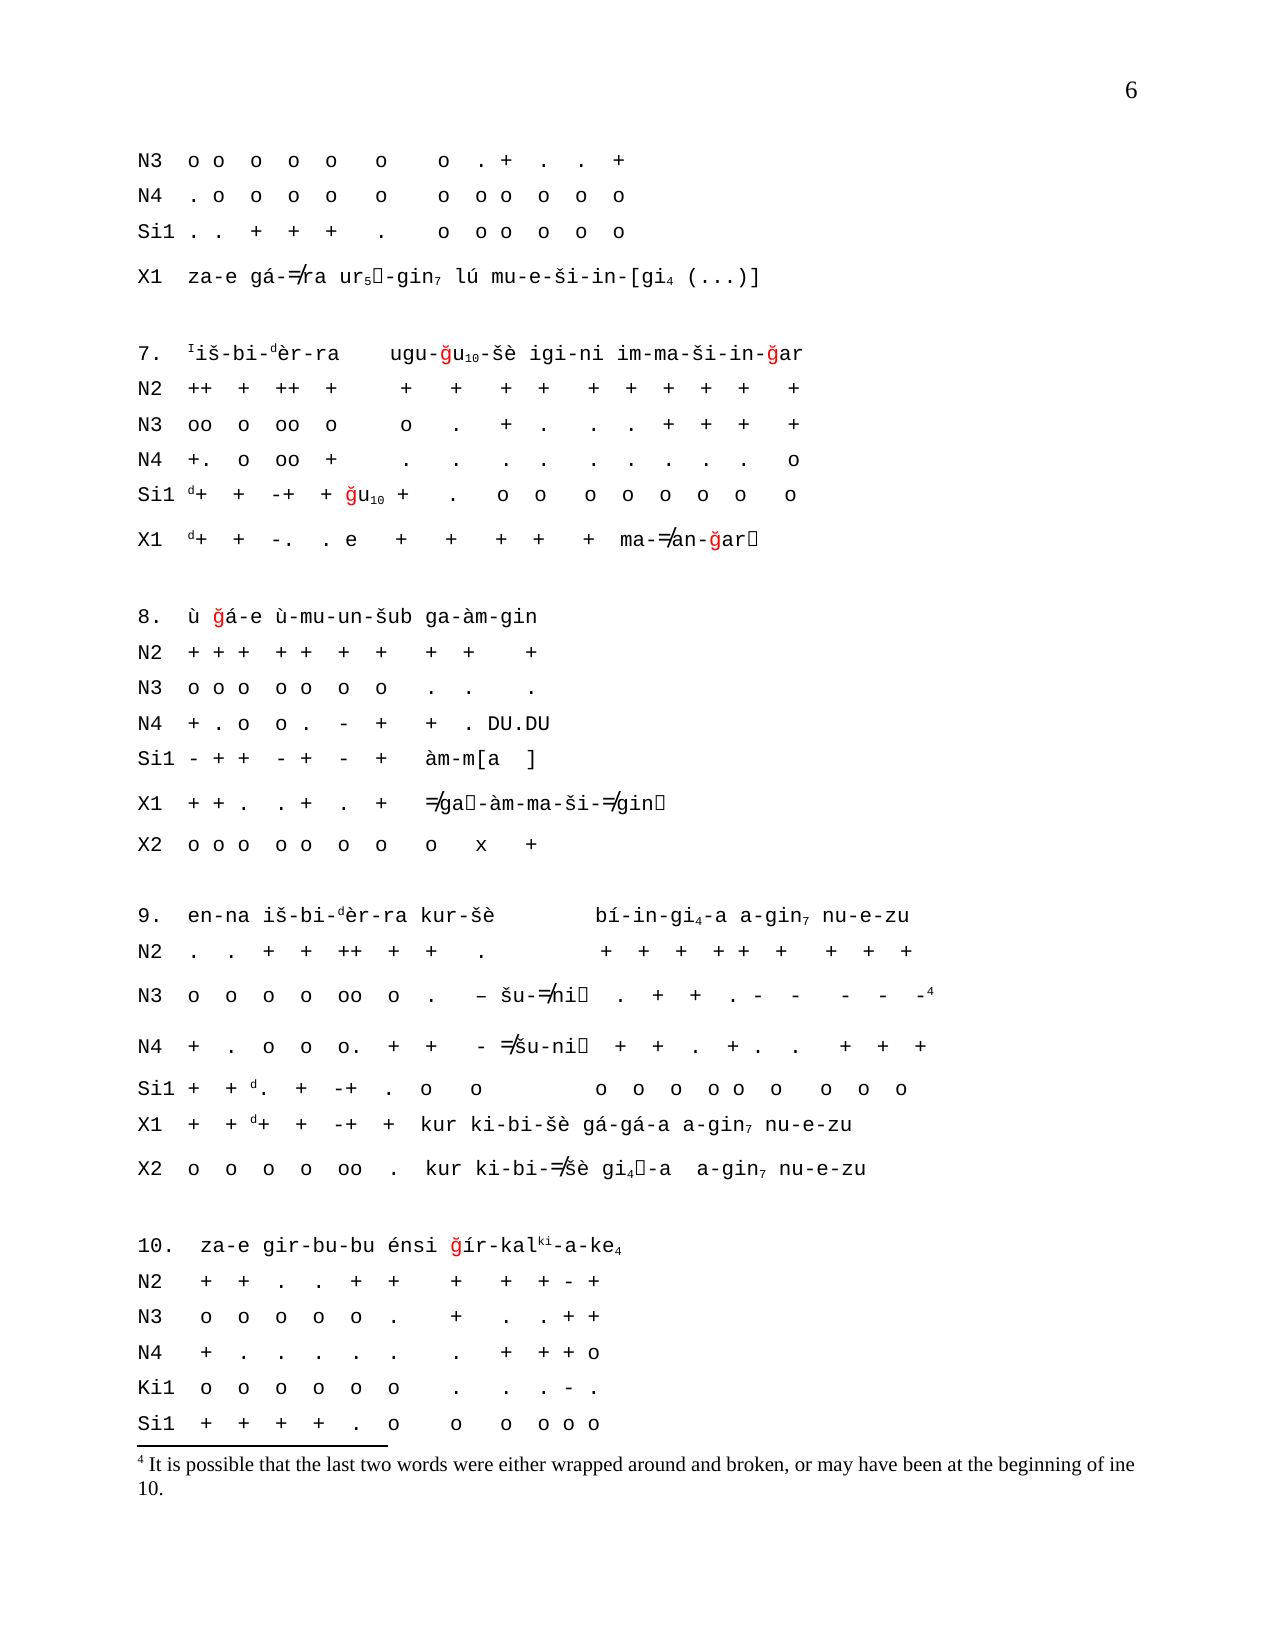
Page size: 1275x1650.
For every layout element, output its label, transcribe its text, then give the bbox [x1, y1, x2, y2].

text N3 o o o o oo o . – šu-≠ni . + + . - - - - - [137, 976, 1138, 1010]
text 8. ù ğá-e ù-mu-un-šub ga-àm-gin [137, 606, 1138, 630]
text N2 . . + + ++ + + . + + + + + + + + + [137, 941, 1138, 964]
text X2 o o o o o o o o x + [137, 834, 1138, 858]
text N3 o o o o o o o . + . . + [137, 150, 1138, 174]
text 10. za-e gir-bu-bu énsi ğír-kalki-a-ke4 [137, 1235, 1138, 1259]
text X2 o o o o oo . kur ki-bi-≠šè gi4-a a-gin7 nu-e-zu [137, 1149, 1138, 1183]
text N4 + . . . . . . + + + o [137, 1342, 1138, 1365]
text Si1 + + d. + -+ . o o o o o o o o o o o [137, 1078, 1138, 1102]
text It is possible that the last two words were either wrapped around and broken, or may have been at the beginning of ine 10. [137, 1452, 1138, 1500]
text N3 oo o oo o o . + . . . + + + + [137, 413, 1138, 437]
text Si1 - + + - + - + àm-m[a ] [137, 748, 1138, 772]
text Si1 . . + + + . o o o o o o [137, 221, 1138, 244]
text N4 + . o o o. + + - ≠šu-ni + + . + . . + + + [137, 1027, 1138, 1061]
text N2 + + + + + + + + + + [137, 642, 1138, 665]
text N4 + . o o . - + + . DU.DU [137, 712, 1138, 736]
text N2 + + . . + + + + + - + [137, 1271, 1138, 1294]
text N4 +. o oo + . . . . . . . . . o [137, 449, 1138, 473]
text 9. en-na iš-bi-dèr-ra kur-šè bí-in-gi4-a a-gin7 nu-e-zu [137, 905, 1138, 929]
text N4 . o o o o o o o o o o o [137, 185, 1138, 209]
text Si1 + + + + . o o o o o o [137, 1412, 1138, 1436]
text X1 d+ + -. . e + + + + + ma-≠an-ğar [137, 520, 1138, 554]
text Si1 d+ + -+ + ğu10 + . o o o o o o o o [137, 484, 1138, 508]
text X1 + + d+ + -+ + kur ki-bi-šè gá-gá-a a-gin7 nu-e-zu [137, 1113, 1138, 1137]
text N3 o o o o o . + . . + + [137, 1306, 1138, 1330]
text N3 o o o o o o o . . . [137, 677, 1138, 701]
text N2 ++ + ++ + + + + + + + + + + + [137, 378, 1138, 402]
text X1 za-e gá-≠ra ur5-gin7 lú mu-e-ši-in-[gi4 (...)] [137, 256, 1138, 290]
text Ki1 o o o o o o . . . - . [137, 1377, 1138, 1401]
text X1 + + . . + . + ≠ga-àm-ma-ši-≠gin [137, 783, 1138, 817]
text 7. Iiš-bi-dèr-ra ugu-ğu10-šè igi-ni im-ma-ši-in-ğar [137, 343, 1138, 366]
